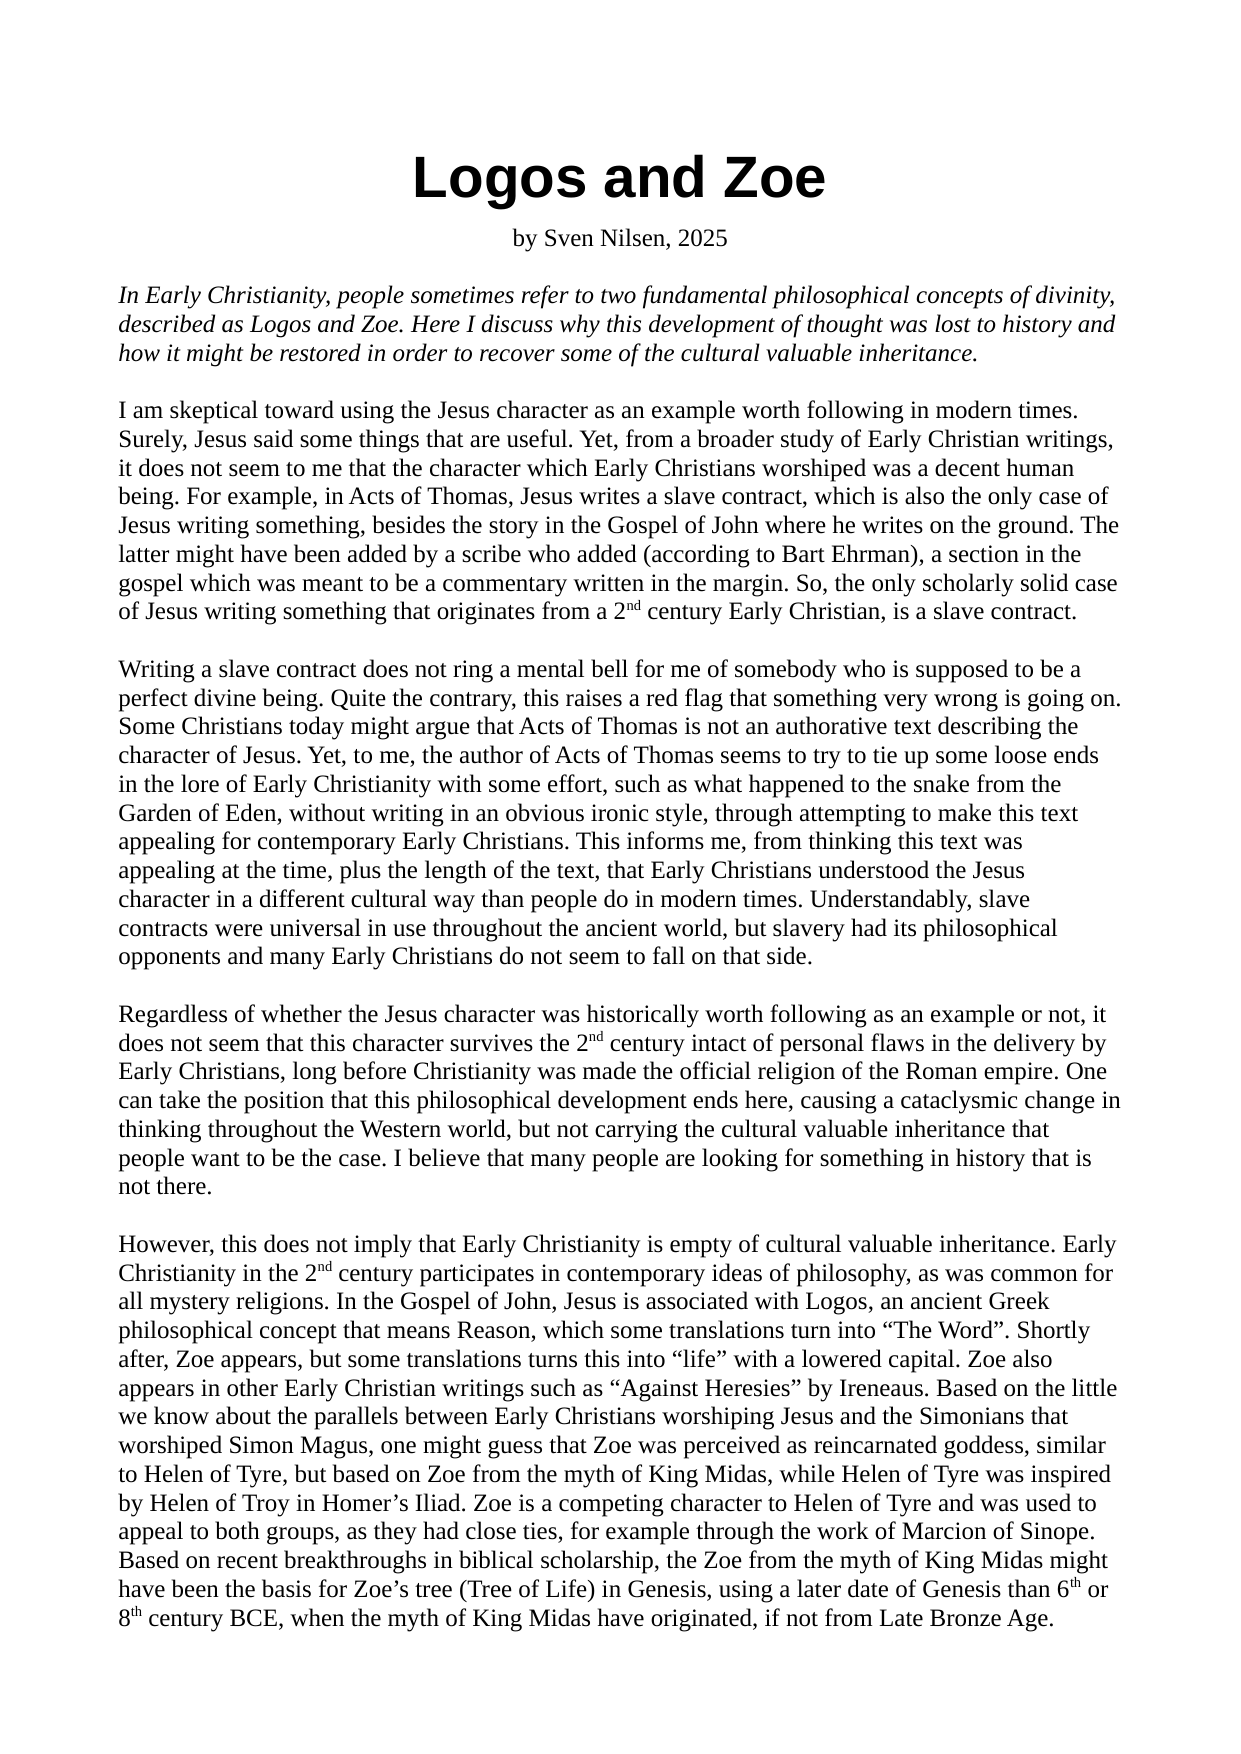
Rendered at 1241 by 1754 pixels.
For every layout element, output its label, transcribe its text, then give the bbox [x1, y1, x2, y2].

text Regardless of whether the Jesus character was historically worth following as an example or not, it does not seem that this character survives the 2nd century intact of personal flaws in the delivery by Early Christians, long before Christianity was made the official religion of the Roman empire. One can take the position that this philosophical development ends here, causing a cataclysmic change in thinking throughout the Western world, but not carrying the cultural valuable inheritance that people want to be the case. I believe that many people are looking for something in history that is not there. [118, 999, 1122, 1200]
text In Early Christianity, people sometimes refer to two fundamental philosophical concepts of divinity, described as Logos and Zoe. Here I discuss why this development of thought was lost to history and how it might be restored in order to recover some of the cultural valuable inheritance. [118, 280, 1122, 366]
text However, this does not imply that Early Christianity is empty of cultural valuable inheritance. Early Christianity in the 2nd century participates in contemporary ideas of philosophy, as was common for all mystery religions. In the Gospel of John, Jesus is associated with Logos, an ancient Greek philosophical concept that means Reason, which some translations turn into “The Word”. Shortly after, Zoe appears, but some translations turns this into “life” with a lowered capital. Zoe also appears in other Early Christian writings such as “Against Heresies” by Ireneaus. Based on the little we know about the parallels between Early Christians worshiping Jesus and the Simonians that worshiped Simon Magus, one might guess that Zoe was perceived as reincarnated goddess, similar to Helen of Tyre, but based on Zoe from the myth of King Midas, while Helen of Tyre was inspired by Helen of Troy in Homer’s Iliad. Zoe is a competing character to Helen of Tyre and was used to appeal to both groups, as they had close ties, for example through the work of Marcion of Sinope. Based on recent breakthroughs in biblical scholarship, the Zoe from the myth of King Midas might have been the basis for Zoe’s tree (Tree of Life) in Genesis, using a later date of Genesis than 6th or 8th century BCE, when the myth of King Midas have originated, if not from Late Bronze Age. [118, 1229, 1122, 1631]
text by Sven Nilsen, 2025 [118, 223, 1122, 251]
text Writing a slave contract does not ring a mental bell for me of somebody who is supposed to be a perfect divine being. Quite the contrary, this raises a red flag that something very wrong is going on. Some Christians today might argue that Acts of Thomas is not an authorative text describing the character of Jesus. Yet, to me, the author of Acts of Thomas seems to try to tie up some loose ends in the lore of Early Christianity with some effort, such as what happened to the snake from the Garden of Eden, without writing in an obvious ironic style, through attempting to make this text appealing for contemporary Early Christians. This informs me, from thinking this text was appealing at the time, plus the length of the text, that Early Christians understood the Jesus character in a different cultural way than people do in modern times. Understandably, slave contracts were universal in use throughout the ancient world, but slavery had its philosophical opponents and many Early Christians do not seem to fall on that side. [118, 654, 1122, 970]
text I am skeptical toward using the Jesus character as an example worth following in modern times. Surely, Jesus said some things that are useful. Yet, from a broader study of Early Christian writings, it does not seem to me that the character which Early Christians worshiped was a decent human being. For example, in Acts of Thomas, Jesus writes a slave contract, which is also the only case of Jesus writing something, besides the story in the Gospel of John where he writes on the ground. The latter might have been added by a scribe who added (according to Bart Ehrman), a section in the gospel which was meant to be a commentary written in the margin. So, the only scholarly solid case of Jesus writing something that originates from a 2nd century Early Christian, is a slave contract. [118, 395, 1122, 625]
title Logos and Zoe [118, 143, 1122, 210]
